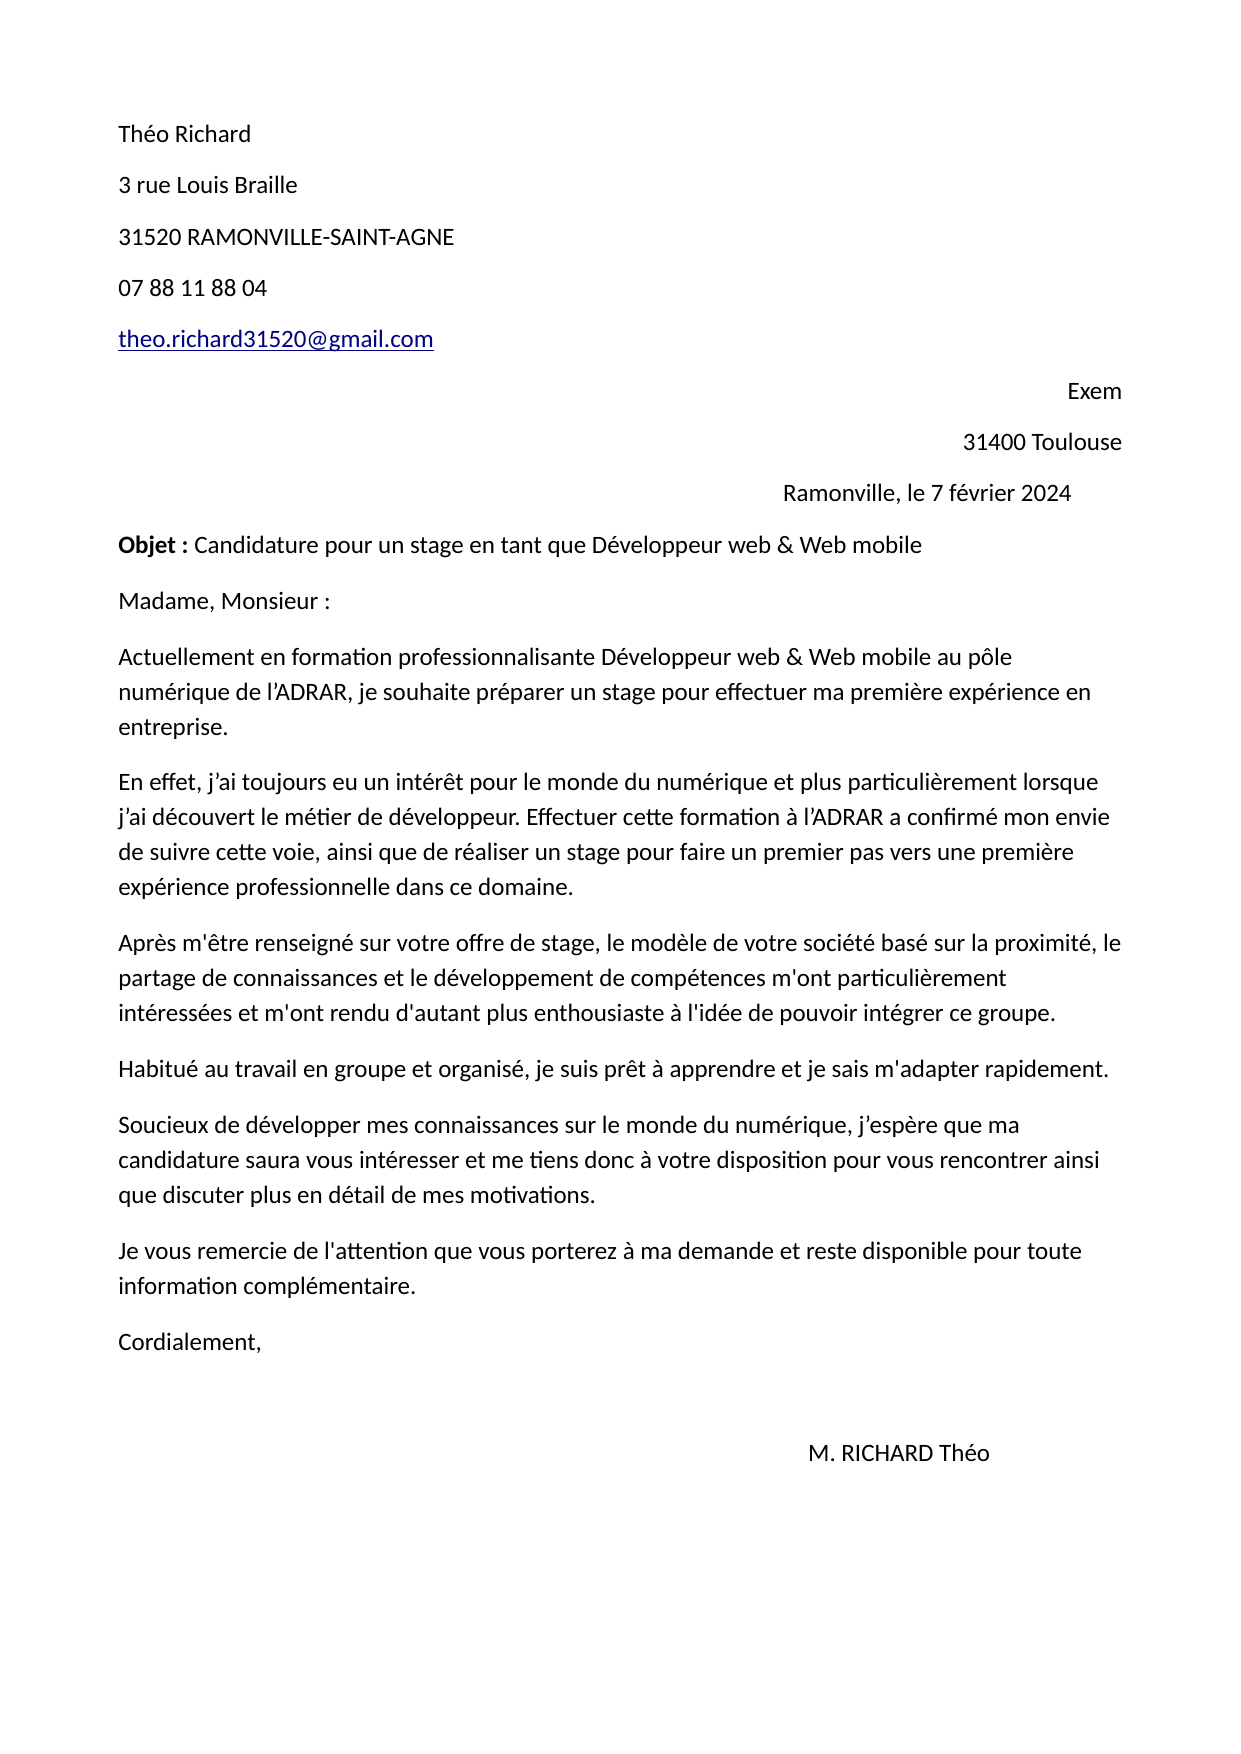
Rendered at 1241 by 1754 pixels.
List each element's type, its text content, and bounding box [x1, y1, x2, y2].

text 3 rue Louis Braille [118, 169, 1122, 200]
text Théo Richard [118, 118, 1122, 149]
text theo.richard31520@gmail.com [118, 323, 1122, 354]
text Soucieux de développer mes connaissances sur le monde du numérique, j’espère que ma candidature saura vous intéresser et me tiens donc à votre disposition pour vous rencontrer ainsi que discuter plus en détail de mes motivations. [118, 1109, 1122, 1209]
text M. RICHARD Théo [118, 1437, 1122, 1468]
text Madame, Monsieur : [118, 585, 1122, 615]
text Après m'être renseigné sur votre offre de stage, le modèle de votre société basé sur la proximité, le partage de connaissances et le développement de compétences m'ont particulièrement intéressées et m'ont rendu d'autant plus enthousiaste à l'idée de pouvoir intégrer ce groupe. [118, 927, 1122, 1028]
text Actuellement en formation professionnalisante Développeur web & Web mobile au pôle numérique de l’ADRAR, je souhaite préparer un stage pour effectuer ma première expérience en entreprise. [118, 641, 1122, 741]
text Ramonville, le 7 février 2024 [709, 478, 1122, 508]
text 31520 RAMONVILLE-SAINT-AGNE [118, 221, 1122, 251]
text Cordialement, [118, 1326, 1122, 1356]
text Exem [118, 375, 1122, 405]
text 31400 Toulouse [118, 426, 1122, 457]
text Objet : Candidature pour un stage en tant que Développeur web & Web mobile [118, 529, 1122, 559]
text Habitué au travail en groupe et organisé, je suis prêt à apprendre et je sais m'adapter rapidement. [118, 1053, 1122, 1084]
text Je vous remercie de l'attention que vous porterez à ma demande et reste disponible pour toute information complémentaire. [118, 1235, 1122, 1300]
text 07 88 11 88 04 [118, 272, 1122, 303]
text En effet, j’ai toujours eu un intérêt pour le monde du numérique et plus particulièrement lorsque j’ai découvert le métier de développeur. Effectuer cette formation à l’ADRAR a confirmé mon envie de suivre cette voie, ainsi que de réaliser un stage pour faire un premier pas vers une première expérience professionnelle dans ce domaine. [118, 766, 1122, 902]
